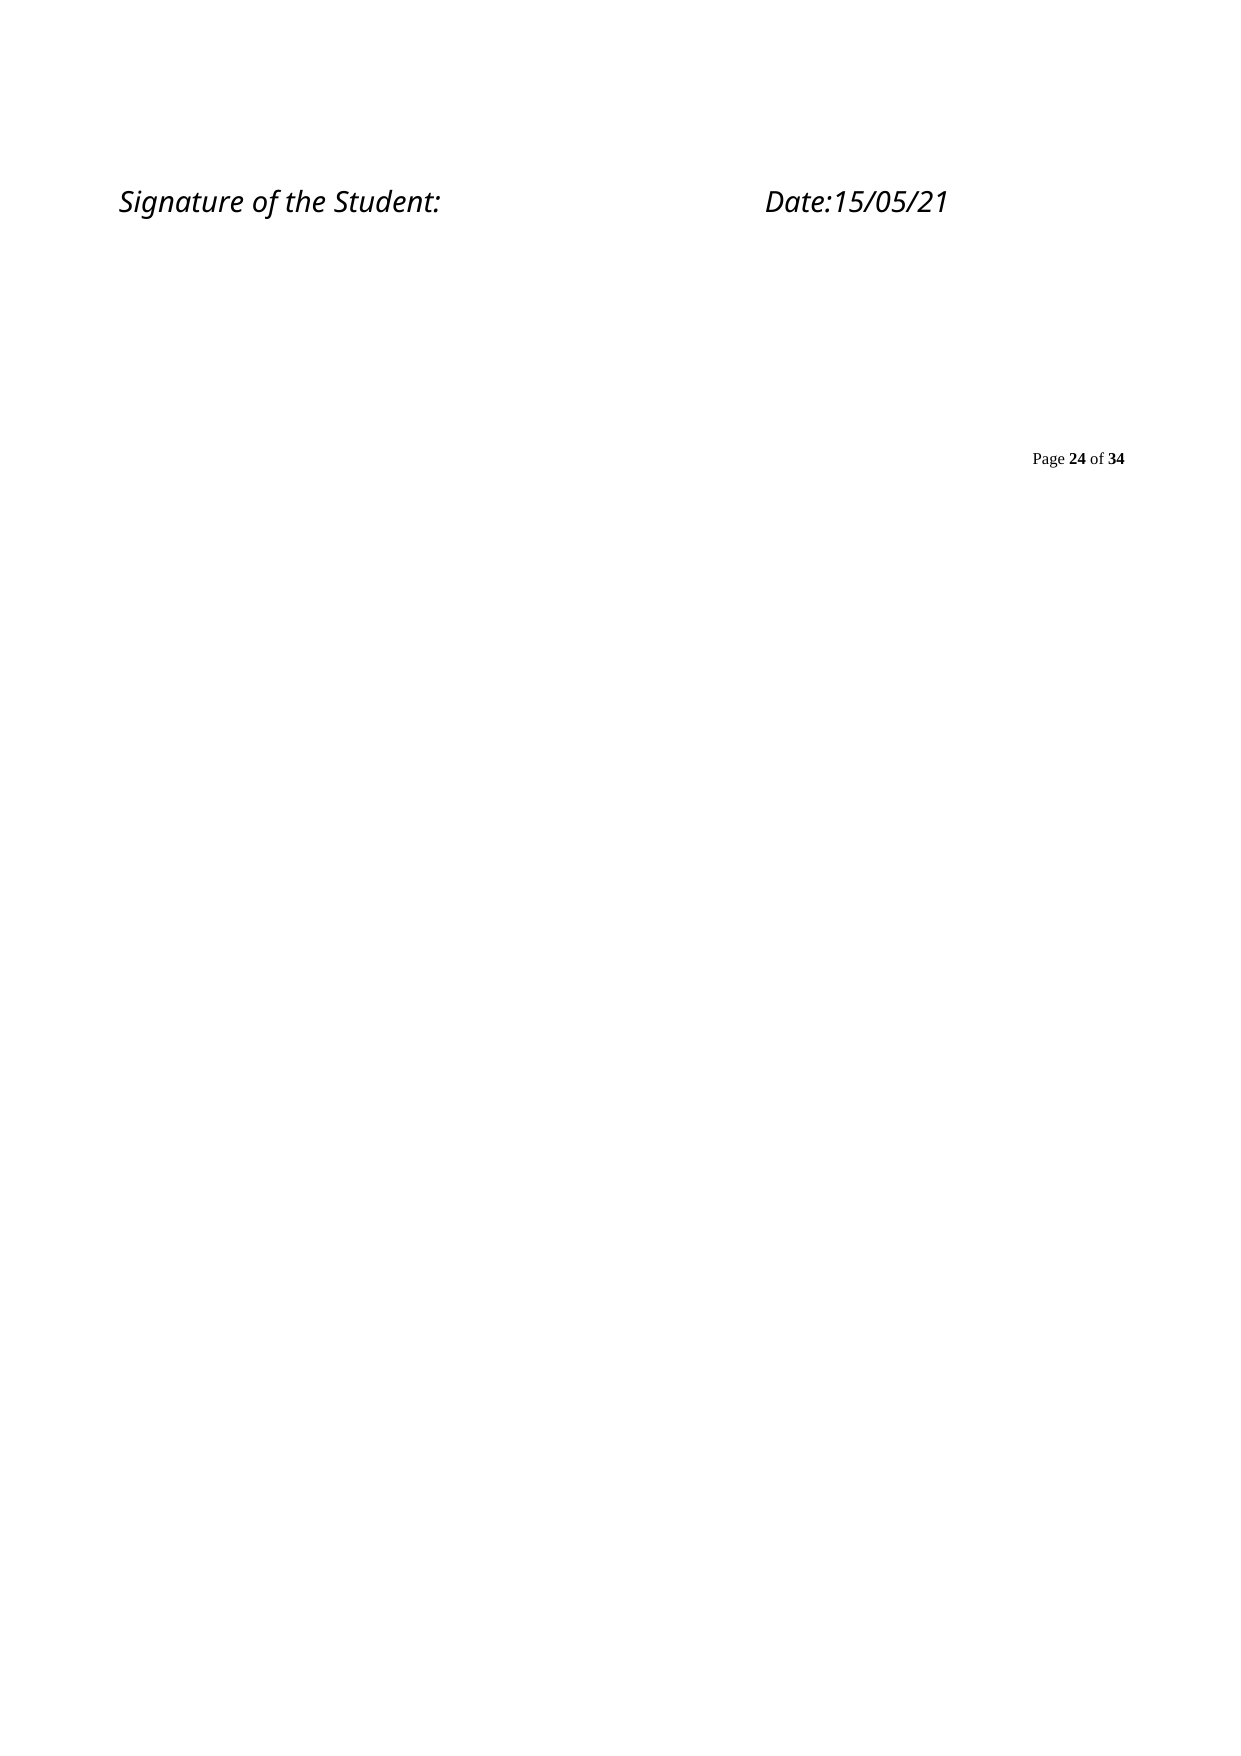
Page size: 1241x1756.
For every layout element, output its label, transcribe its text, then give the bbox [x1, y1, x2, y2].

text Signature of the Student: Date:15/05/21 [119, 182, 1165, 221]
text Page 24 of 34 [87, 448, 1124, 468]
